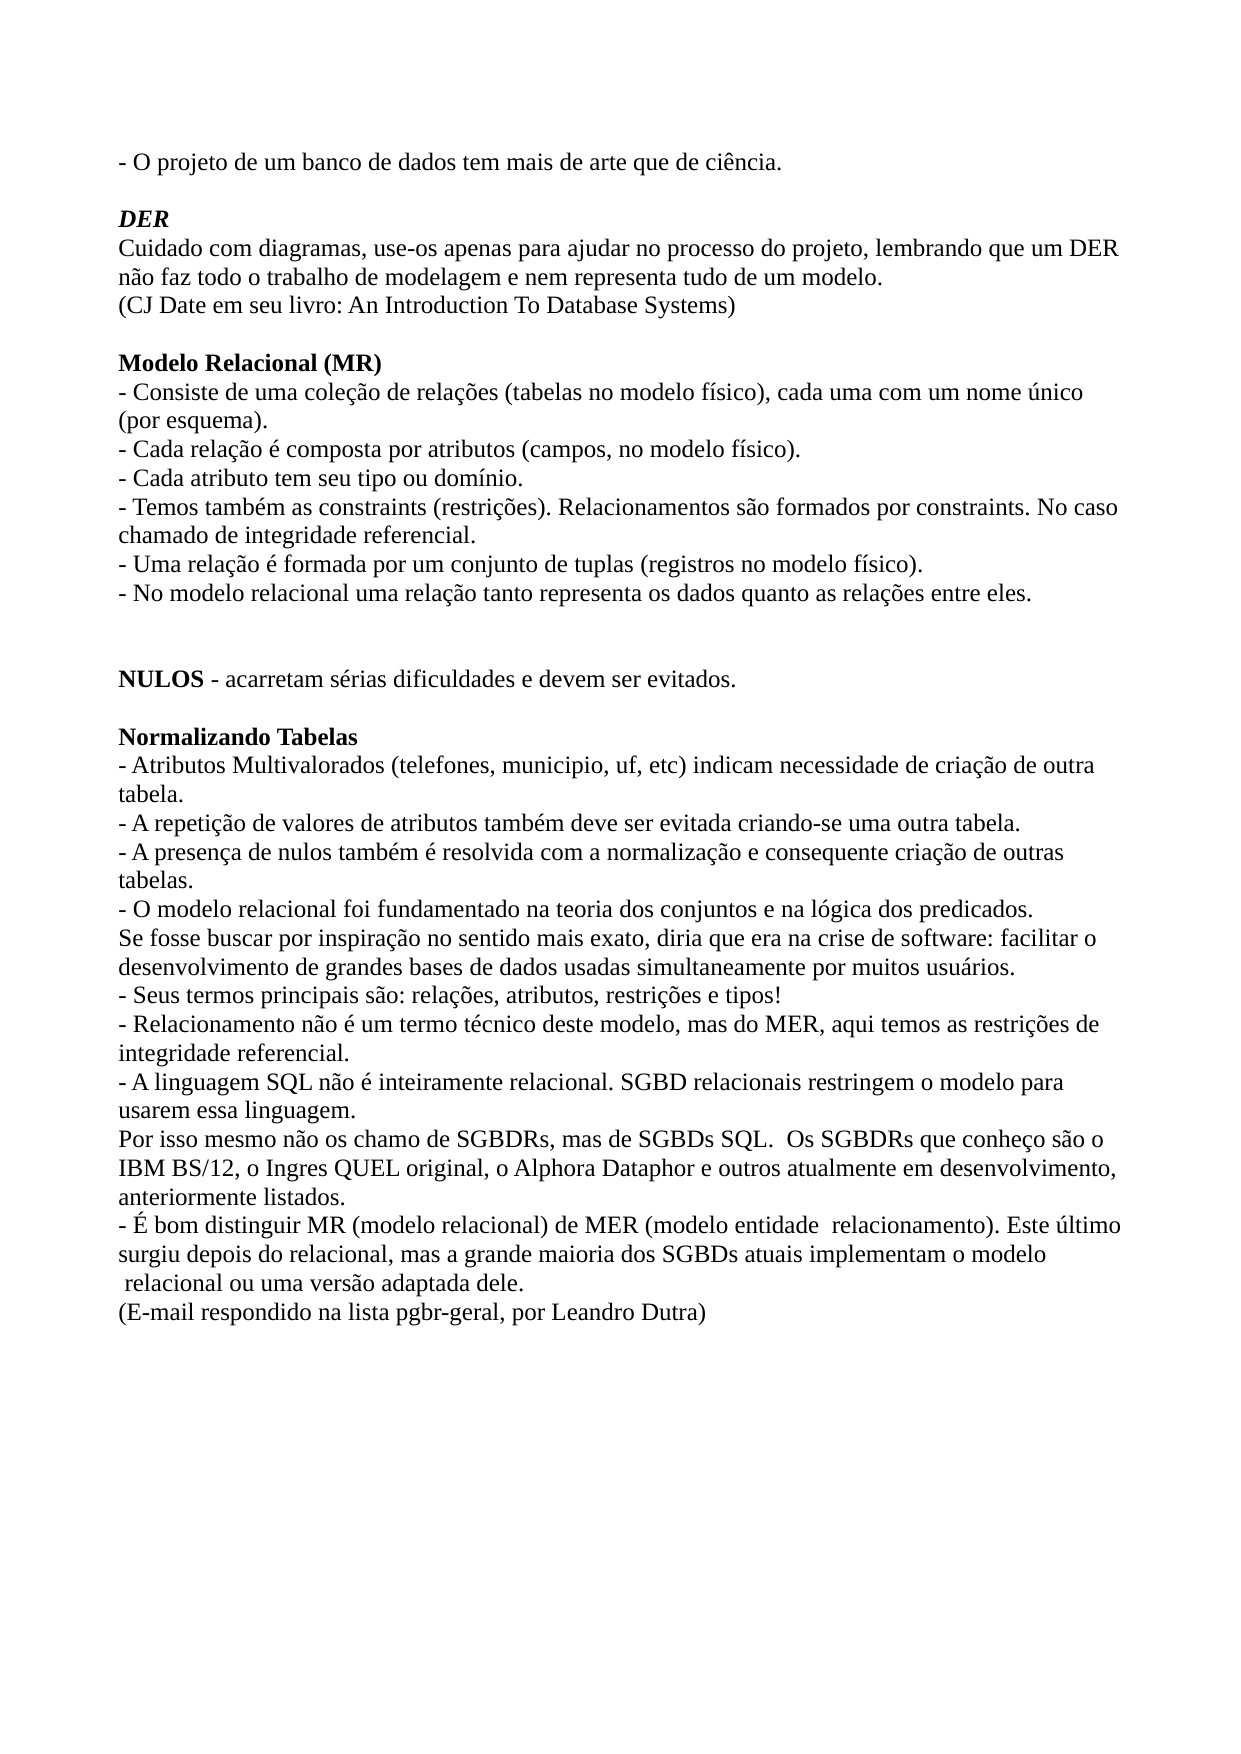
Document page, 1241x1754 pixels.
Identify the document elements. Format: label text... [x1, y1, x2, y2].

text - É bom distinguir MR (modelo relacional) de MER (modelo entidade relacionamento). Este último surgiu depois do relacional, mas a grande maioria dos SGBDs atuais implementam o modelo [118, 1211, 1122, 1268]
text Modelo Relacional (MR) [118, 348, 1122, 377]
text Normalizando Tabelas [118, 722, 1122, 751]
text - Temos também as constraints (restrições). Relacionamentos são formados por constraints. No caso chamado de integridade referencial. [118, 492, 1122, 549]
text - Cada relação é composta por atributos (campos, no modelo físico). [118, 434, 1122, 463]
text relacional ou uma versão adaptada dele. [118, 1268, 1122, 1297]
text - Relacionamento não é um termo técnico deste modelo, mas do MER, aqui temos as restrições de integridade referencial. [118, 1009, 1122, 1067]
text Se fosse buscar por inspiração no sentido mais exato, diria que era na crise de software: facilitar o desenvolvimento de grandes bases de dados usadas simultaneamente por muitos usuários. [118, 923, 1122, 981]
text - Seus termos principais são: relações, atributos, restrições e tipos! [118, 981, 1122, 1009]
text - O projeto de um banco de dados tem mais de arte que de ciência. [118, 147, 1122, 176]
text - Uma relação é formada por um conjunto de tuplas (registros no modelo físico). [118, 549, 1122, 578]
text - No modelo relacional uma relação tanto representa os dados quanto as relações entre eles. [118, 578, 1122, 607]
text - A repetição de valores de atributos também deve ser evitada criando-se uma outra tabela. [118, 808, 1122, 837]
text Por isso mesmo não os chamo de SGBDRs, mas de SGBDs SQL. Os SGBDRs que conheço são o IBM BS/12, o Ingres QUEL original, o Alphora Dataphor e outros atualmente em desenvolvimento, anteriormente listados. [118, 1124, 1122, 1211]
text NULOS - acarretam sérias dificuldades e devem ser evitados. [118, 664, 1122, 693]
text - Cada atributo tem seu tipo ou domínio. [118, 463, 1122, 492]
text - Atributos Multivalorados (telefones, municipio, uf, etc) indicam necessidade de criação de outra tabela. [118, 751, 1122, 808]
text Cuidado com diagramas, use-os apenas para ajudar no processo do projeto, lembrando que um DER não faz todo o trabalho de modelagem e nem representa tudo de um modelo. [118, 233, 1122, 291]
text DER [118, 204, 1122, 233]
text - A linguagem SQL não é inteiramente relacional. SGBD relacionais restringem o modelo para usarem essa linguagem. [118, 1067, 1122, 1124]
text - Consiste de uma coleção de relações (tabelas no modelo físico), cada uma com um nome único (por esquema). [118, 377, 1122, 434]
text - O modelo relacional foi fundamentado na teoria dos conjuntos e na lógica dos predicados. [118, 894, 1122, 923]
text (CJ Date em seu livro: An Introduction To Database Systems) [118, 291, 1122, 319]
text - A presença de nulos também é resolvida com a normalização e consequente criação de outras tabelas. [118, 837, 1122, 894]
text (E-mail respondido na lista pgbr-geral, por Leandro Dutra) [118, 1297, 1122, 1326]
